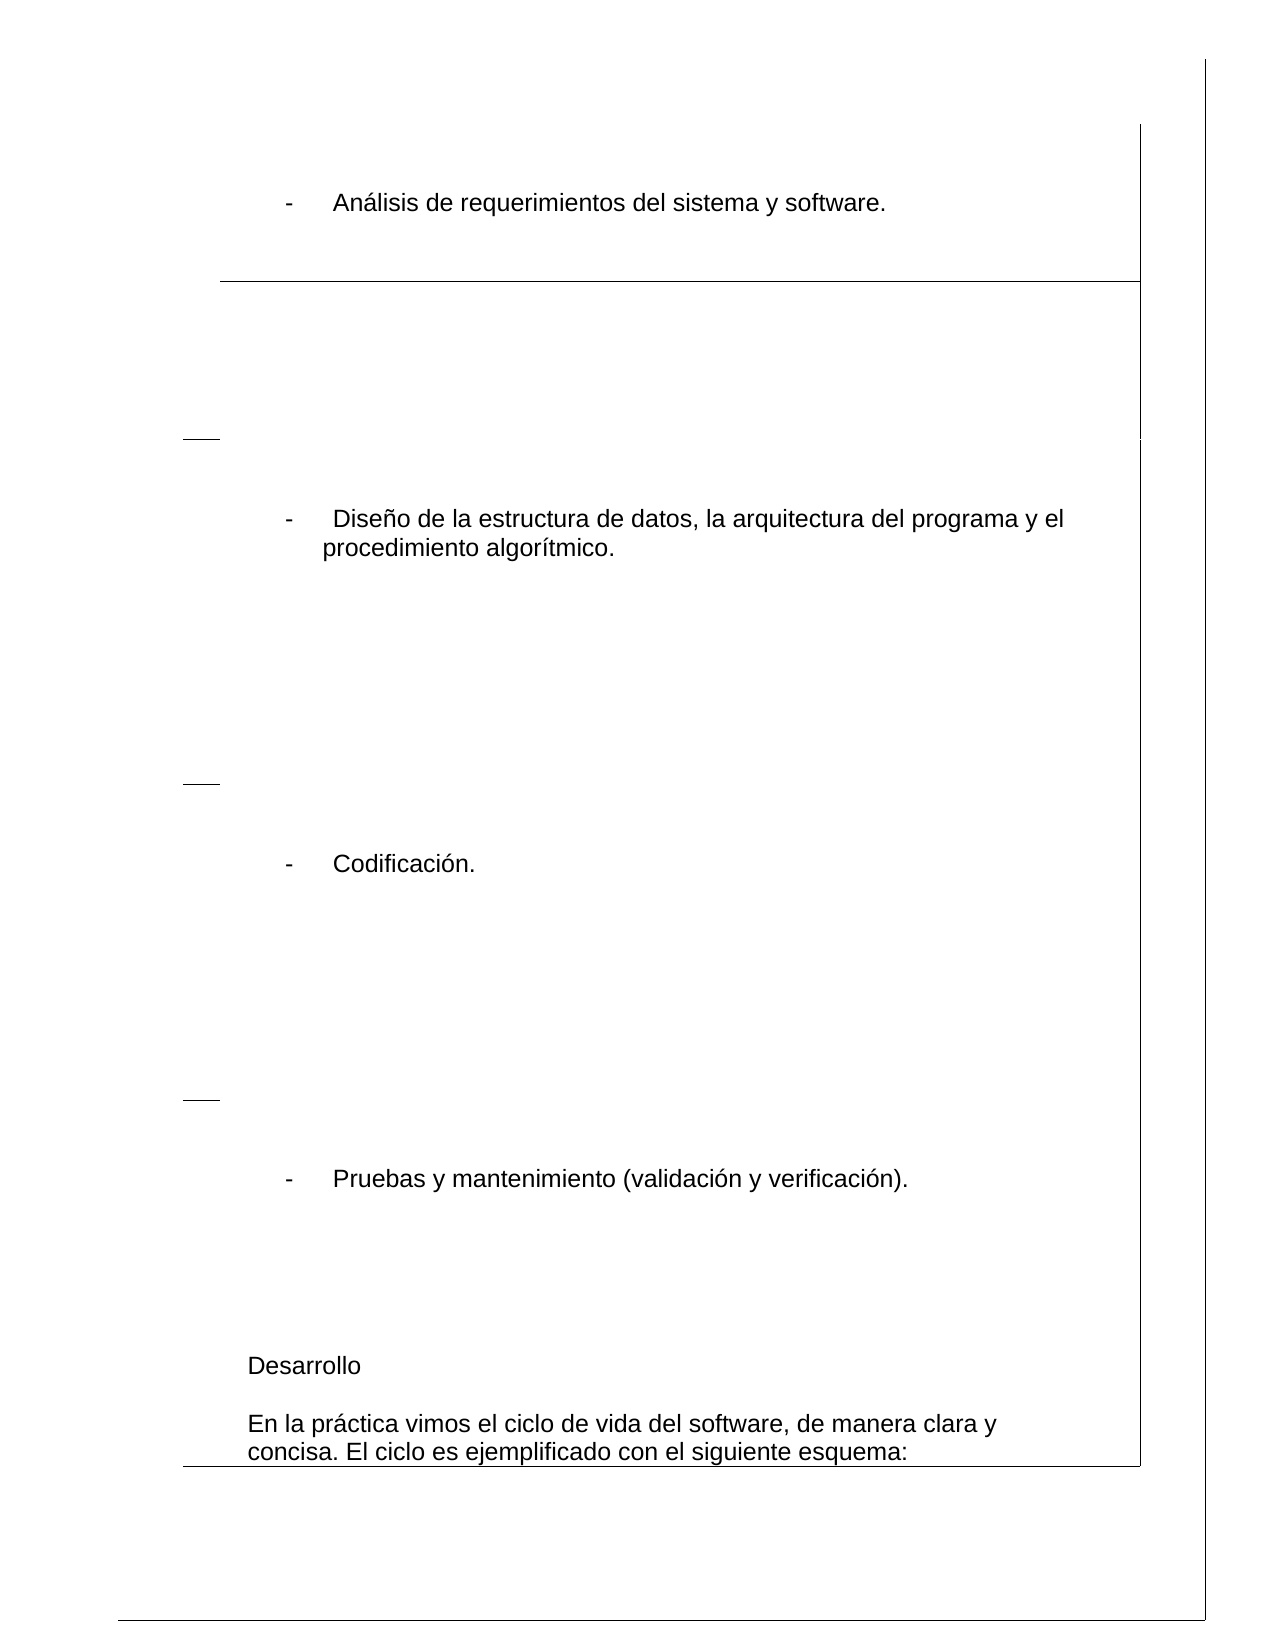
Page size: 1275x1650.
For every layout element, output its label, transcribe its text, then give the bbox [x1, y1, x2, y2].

list Diseño de la estructura de datos, la arquitectura del programa y el procedimiento algorítmico. [220, 439, 1140, 626]
text Desarrollo [183, 1351, 1140, 1380]
list Pruebas y mantenimiento (validación y verificación). [220, 1100, 1140, 1258]
text En la práctica vimos el ciclo de vida del software, de manera clara y concisa. El ciclo es ejemplificado con el siguiente esquema: [183, 1409, 1140, 1466]
list Análisis de requerimientos del sistema y software. [220, 124, 1140, 281]
list Codificación. [220, 784, 1140, 942]
